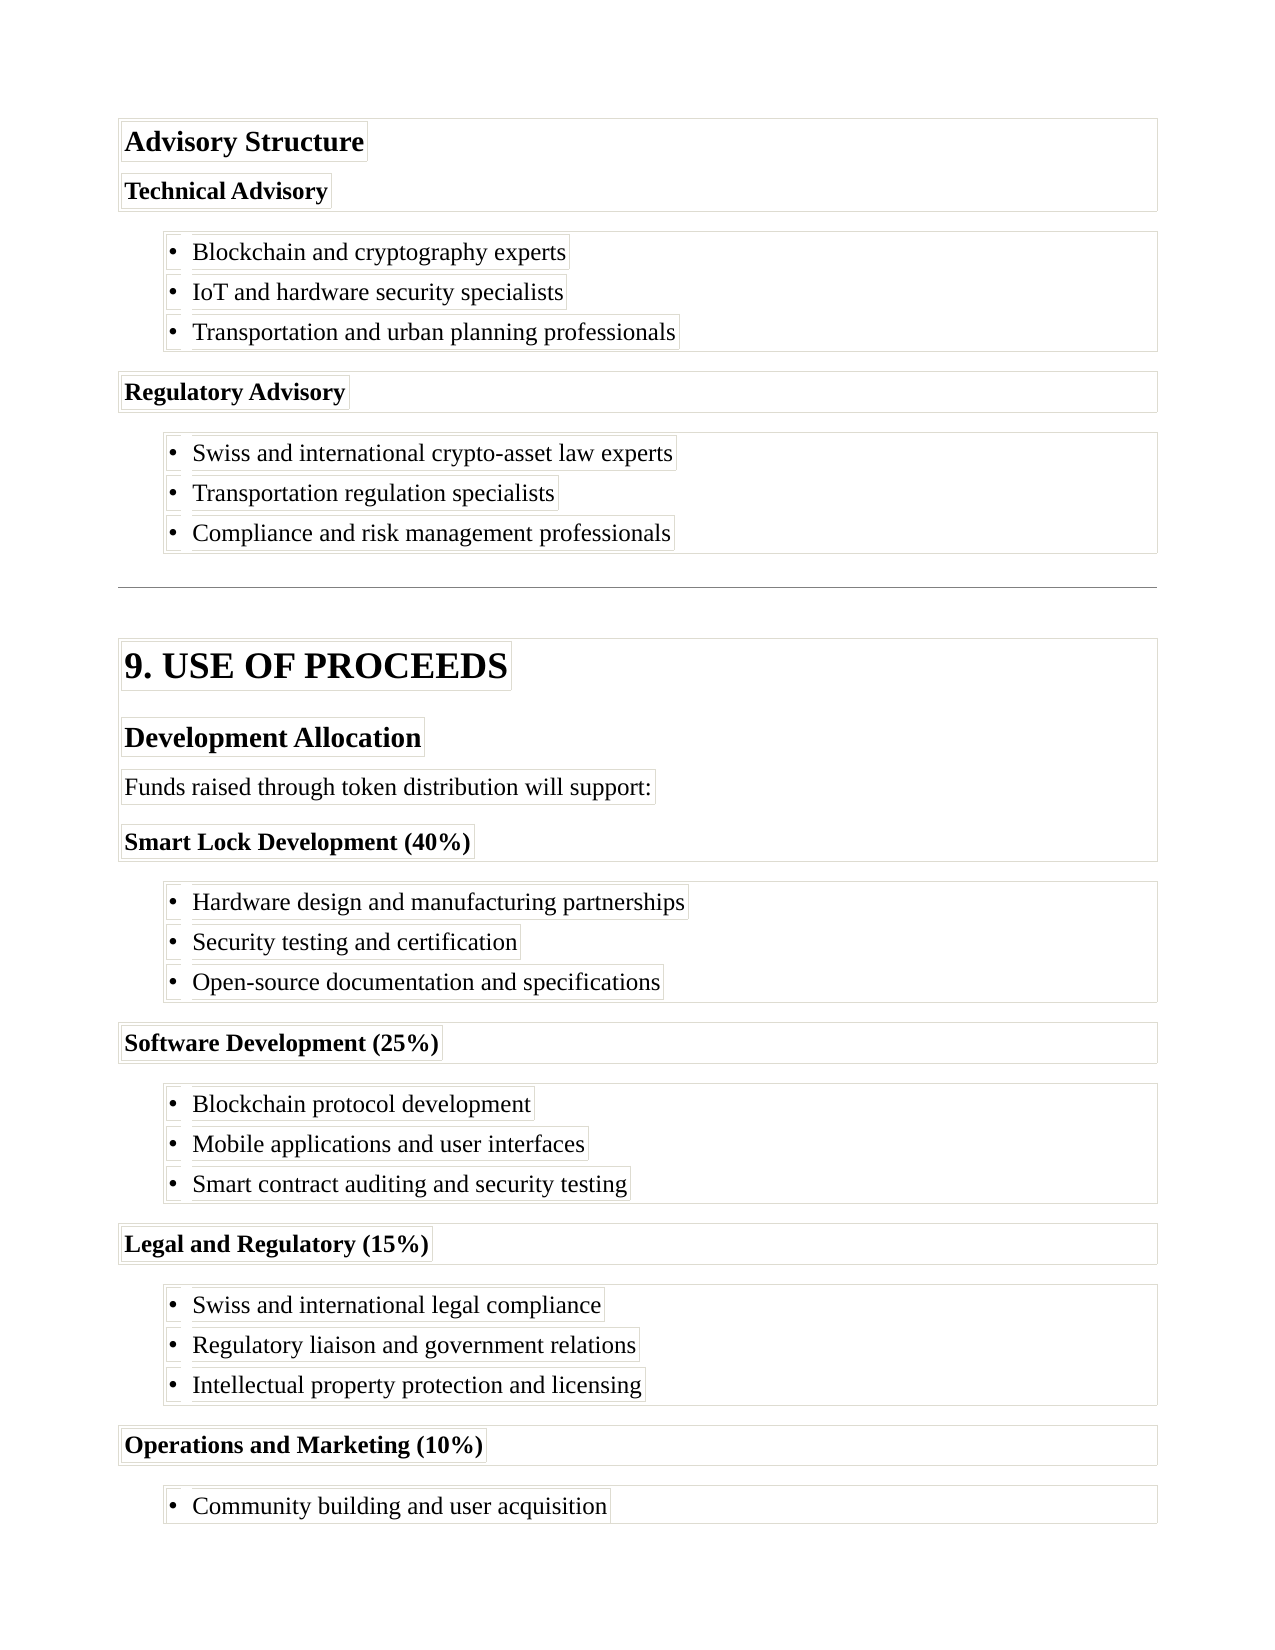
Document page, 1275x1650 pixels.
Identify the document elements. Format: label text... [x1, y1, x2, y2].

subtitle Development Allocation [119, 714, 1157, 757]
list IoT and hardware security specialists [164, 271, 1157, 309]
text Operations and Marketing (10%) [119, 1426, 1157, 1465]
list Security testing and certification [164, 921, 1157, 959]
text Software Development (25%) [119, 1023, 1157, 1063]
subtitle Advisory Structure [119, 119, 1157, 161]
list Transportation regulation specialists [164, 472, 1157, 510]
list Community building and user acquisition [164, 1486, 1157, 1523]
list Hardware design and manufacturing partnerships [164, 882, 1157, 919]
list Swiss and international legal compliance [164, 1285, 1157, 1322]
list Intellectual property protection and licensing [164, 1364, 1157, 1405]
list Swiss and international crypto-asset law experts [164, 433, 1157, 470]
subtitle 9. USE OF PROCEEDS [119, 639, 1157, 690]
text Smart Lock Development (40%) [119, 821, 1157, 861]
list Mobile applications and user interfaces [164, 1123, 1157, 1160]
text Funds raised through token distribution will support: [119, 766, 1157, 804]
text Legal and Regulatory (15%) [119, 1224, 1157, 1264]
list Blockchain protocol development [164, 1084, 1157, 1120]
list Blockchain and cryptography experts [164, 232, 1157, 269]
text Technical Advisory [119, 170, 1157, 211]
list Smart contract auditing and security testing [164, 1163, 1157, 1203]
list Transportation and urban planning professionals [164, 311, 1157, 351]
list Compliance and risk management professionals [164, 512, 1157, 553]
text Regulatory Advisory [119, 372, 1157, 412]
list Open-source documentation and specifications [164, 961, 1157, 1002]
list Regulatory liaison and government relations [164, 1324, 1157, 1362]
